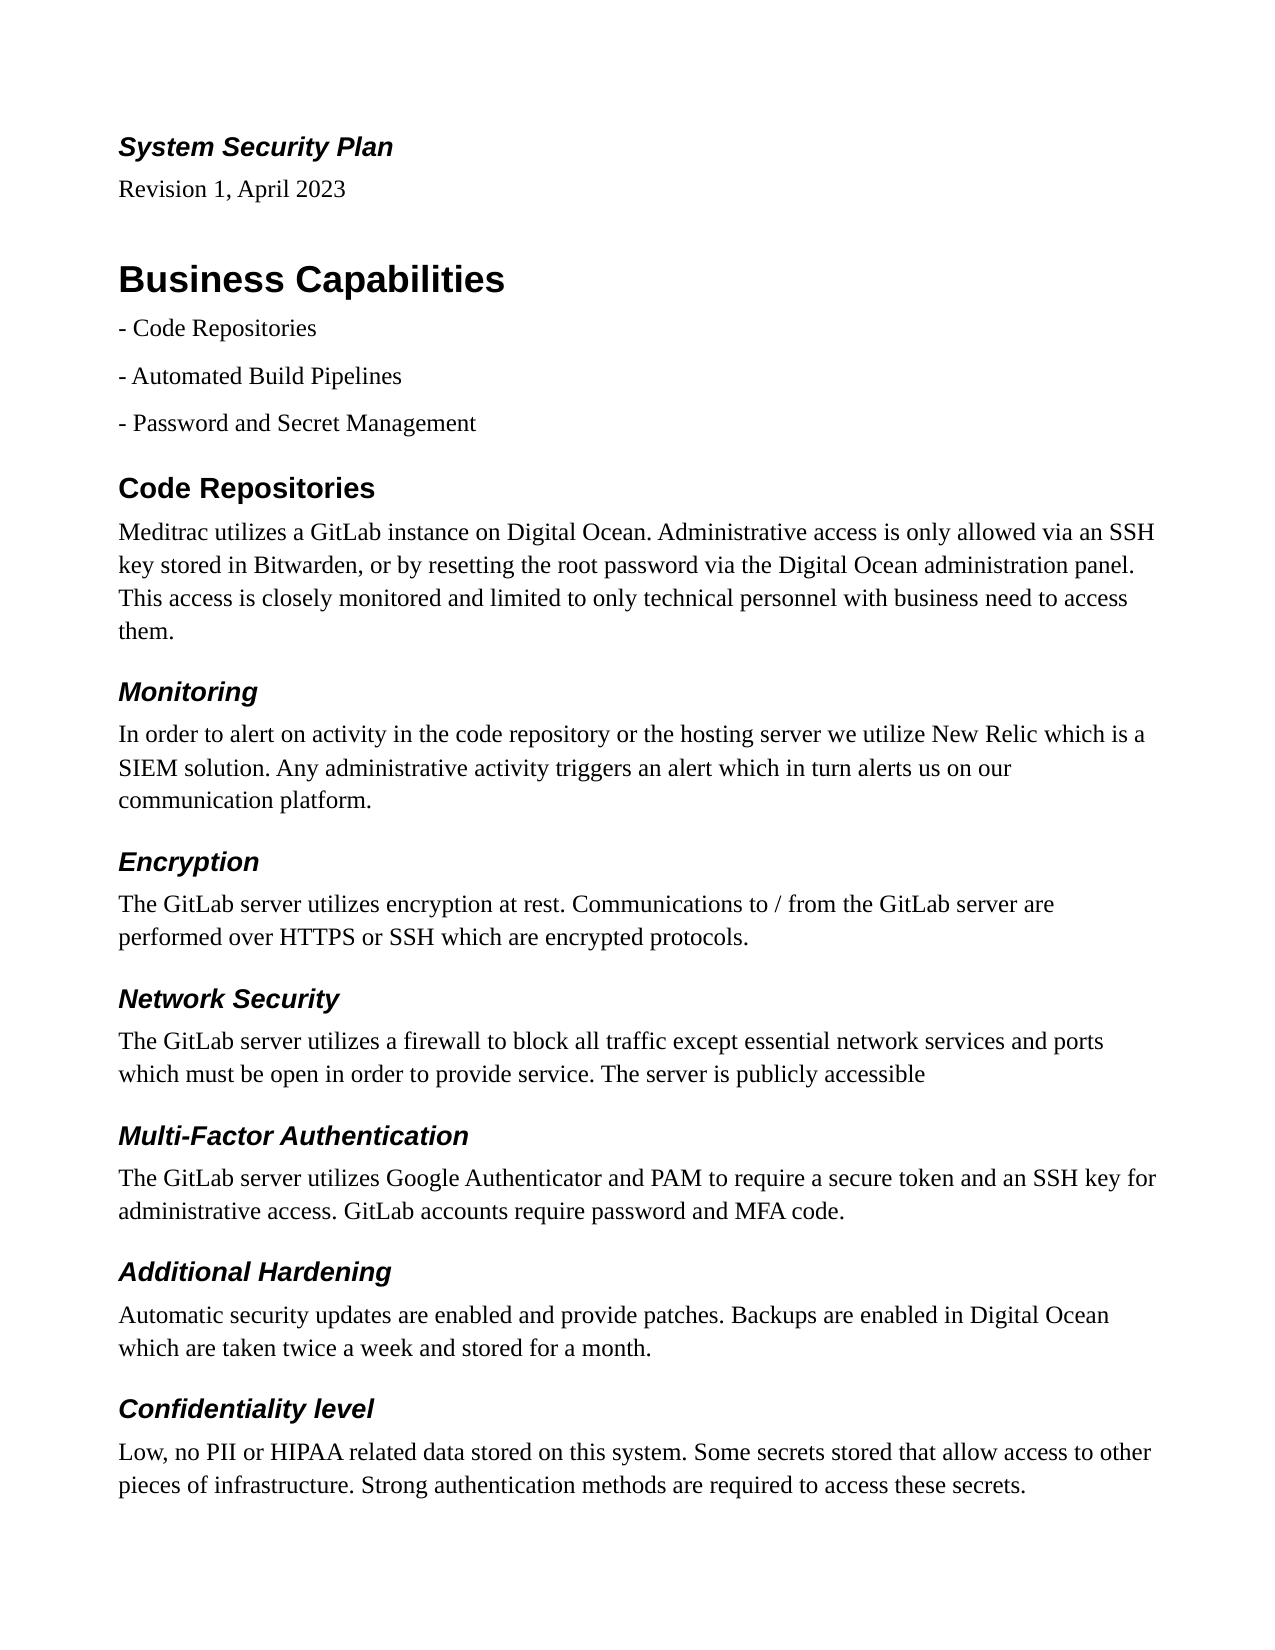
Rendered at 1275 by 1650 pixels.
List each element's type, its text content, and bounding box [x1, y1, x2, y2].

text - Password and Secret Management [118, 408, 1157, 437]
text Low, no PII or HIPAA related data stored on this system. Some secrets stored that allow access to other pieces of infrastructure. Strong authentication methods are required to access these secrets. [118, 1437, 1157, 1499]
text Automatic security updates are enabled and provide patches. Backups are enabled in Digital Ocean which are taken twice a week and stored for a month. [118, 1300, 1157, 1362]
text The GitLab server utilizes a firewall to block all traffic except essential network services and ports which must be open in order to provide service. The server is publicly accessible [118, 1026, 1157, 1088]
text The GitLab server utilizes encryption at rest. Communications to / from the GitLab server are performed over HTTPS or SSH which are encrypted protocols. [118, 889, 1157, 951]
text - Automated Build Pipelines [118, 361, 1157, 389]
text Meditrac utilizes a GitLab instance on Digital Ocean. Administrative access is only allowed via an SSH key stored in Bitwarden, or by resetting the root password via the Digital Ocean administration panel. This access is closely monitored and limited to only technical personnel with business need to access them. [118, 517, 1157, 644]
subtitle Monitoring [118, 676, 1157, 707]
subtitle Additional Hardening [118, 1256, 1157, 1288]
text In order to alert on activity in the code repository or the hosting server we utilize New Relic which is a SIEM solution. Any administrative activity triggers an alert which in turn alerts us on our communication platform. [118, 719, 1157, 814]
subtitle Business Capabilities [118, 258, 1157, 301]
subtitle Code Repositories [118, 471, 1157, 504]
text - Code Repositories [118, 313, 1157, 342]
text The GitLab server utilizes Google Authenticator and PAM to require a secure token and an SSH key for administrative access. GitLab accounts require password and MFA code. [118, 1163, 1157, 1225]
subtitle Multi-Factor Authentication [118, 1119, 1157, 1151]
subtitle Confidentiality level [118, 1393, 1157, 1424]
subtitle Encryption [118, 846, 1157, 877]
subtitle Network Security [118, 983, 1157, 1014]
